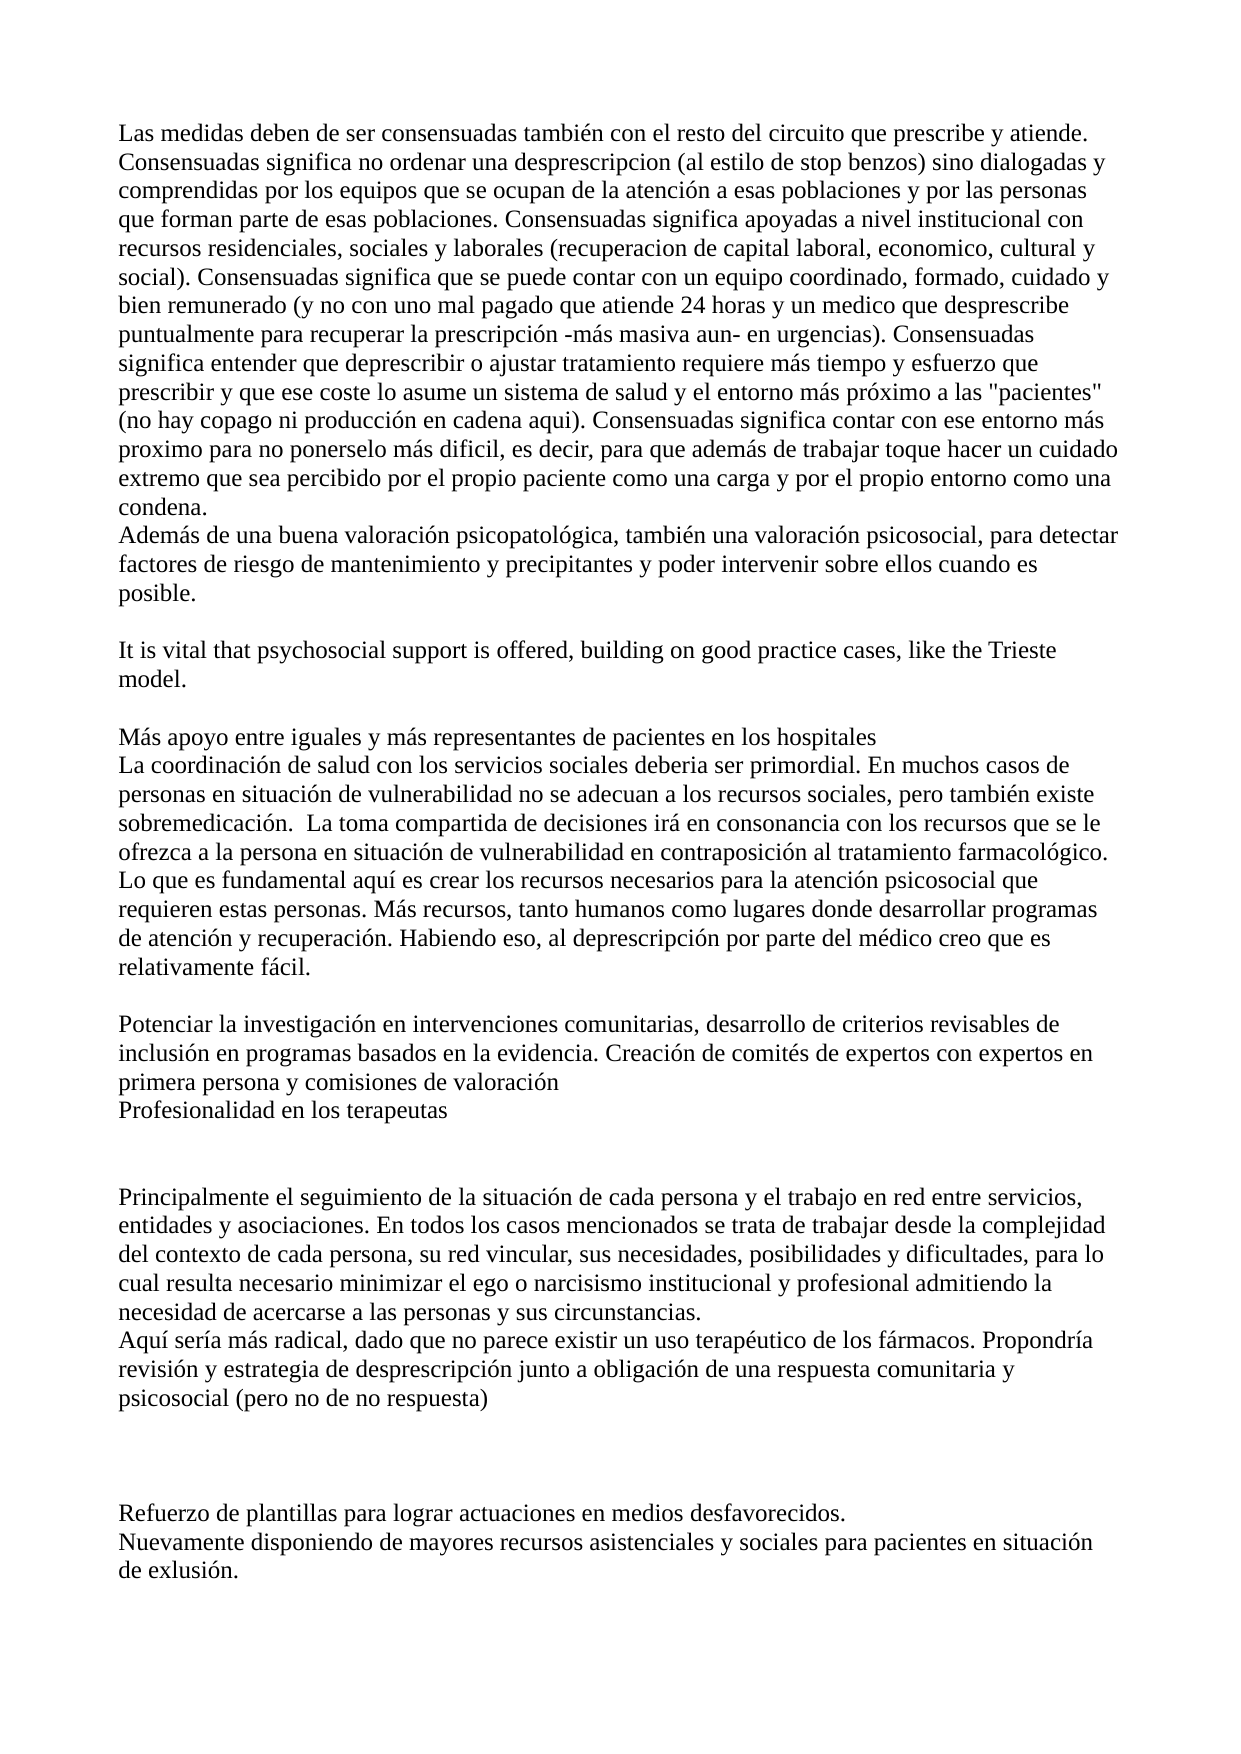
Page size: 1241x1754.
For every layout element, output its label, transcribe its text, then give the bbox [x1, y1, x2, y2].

text Además de una buena valoración psicopatológica, también una valoración psicosocial, para detectar factores de riesgo de mantenimiento y precipitantes y poder intervenir sobre ellos cuando es posible. [118, 521, 1122, 607]
text Refuerzo de plantillas para lograr actuaciones en medios desfavorecidos. [118, 1498, 1122, 1527]
text Principalmente el seguimiento de la situación de cada persona y el trabajo en red entre servicios, entidades y asociaciones. En todos los casos mencionados se trata de trabajar desde la complejidad del contexto de cada persona, su red vincular, sus necesidades, posibilidades y dificultades, para lo cual resulta necesario minimizar el ego o narcisismo institucional y profesional admitiendo la necesidad de acercarse a las personas y sus circunstancias. [118, 1182, 1122, 1326]
text La coordinación de salud con los servicios sociales deberia ser primordial. En muchos casos de personas en situación de vulnerabilidad no se adecuan a los recursos sociales, pero también existe sobremedicación. La toma compartida de decisiones irá en consonancia con los recursos que se le ofrezca a la persona en situación de vulnerabilidad en contraposición al tratamiento farmacológico. [118, 751, 1122, 866]
text Nuevamente disponiendo de mayores recursos asistenciales y sociales para pacientes en situación de exlusión. [118, 1527, 1122, 1584]
text Profesionalidad en los terapeutas [118, 1096, 1122, 1124]
text Lo que es fundamental aquí es crear los recursos necesarios para la atención psicosocial que requieren estas personas. Más recursos, tanto humanos como lugares donde desarrollar programas de atención y recuperación. Habiendo eso, al deprescripción por parte del médico creo que es relativamente fácil. [118, 866, 1122, 981]
text Aquí sería más radical, dado que no parece existir un uso terapéutico de los fármacos. Propondría revisión y estrategia de desprescripción junto a obligación de una respuesta comunitaria y psicosocial (pero no de no respuesta) [118, 1326, 1122, 1412]
text It is vital that psychosocial support is offered, building on good practice cases, like the Trieste model. [118, 636, 1122, 693]
text Más apoyo entre iguales y más representantes de pacientes en los hospitales [118, 722, 1122, 751]
text Las medidas deben de ser consensuadas también con el resto del circuito que prescribe y atiende. Consensuadas significa no ordenar una desprescripcion (al estilo de stop benzos) sino dialogadas y comprendidas por los equipos que se ocupan de la atención a esas poblaciones y por las personas que forman parte de esas poblaciones. Consensuadas significa apoyadas a nivel institucional con recursos residenciales, sociales y laborales (recuperacion de capital laboral, economico, cultural y social). Consensuadas significa que se puede contar con un equipo coordinado, formado, cuidado y bien remunerado (y no con uno mal pagado que atiende 24 horas y un medico que desprescribe puntualmente para recuperar la prescripción -más masiva aun- en urgencias). Consensuadas significa entender que deprescribir o ajustar tratamiento requiere más tiempo y esfuerzo que prescribir y que ese coste lo asume un sistema de salud y el entorno más próximo a las "pacientes" (no hay copago ni producción en cadena aqui). Consensuadas significa contar con ese entorno más proximo para no ponerselo más dificil, es decir, para que además de trabajar toque hacer un cuidado extremo que sea percibido por el propio paciente como una carga y por el propio entorno como una condena. [118, 118, 1122, 521]
text Potenciar la investigación en intervenciones comunitarias, desarrollo de criterios revisables de inclusión en programas basados en la evidencia. Creación de comités de expertos con expertos en primera persona y comisiones de valoración [118, 1009, 1122, 1096]
